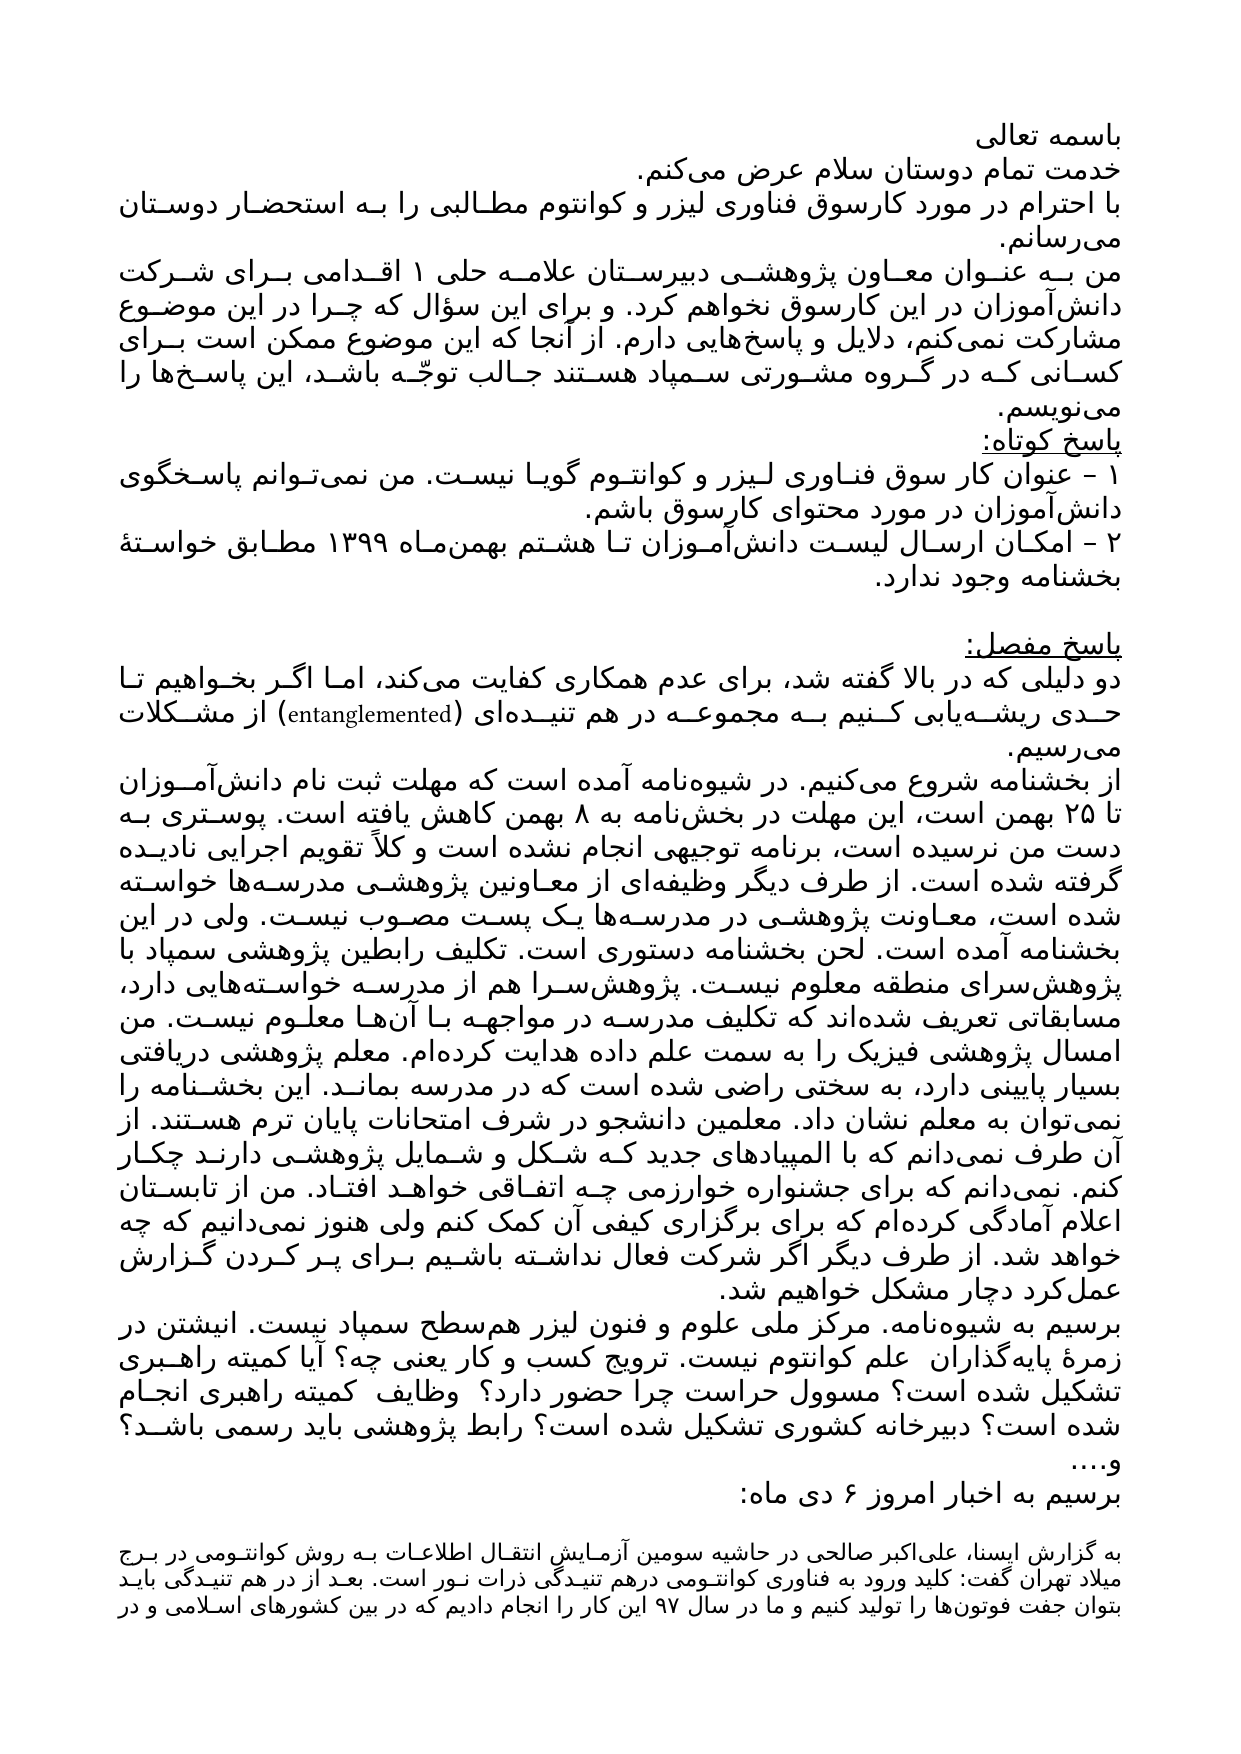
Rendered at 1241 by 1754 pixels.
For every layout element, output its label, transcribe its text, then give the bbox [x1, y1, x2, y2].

text باسمه تعالی [118, 118, 1122, 152]
text برسیم به اخبار امروز ۶ دی ماه: [118, 1476, 1122, 1510]
text خدمت تمام دوستان سلام عرض می‌کنم. [118, 152, 1122, 186]
text دو دلیلی که در بالا گفته شد، برای عدم همکاری کفایت می‌کند، اما اگر بخواهیم تا حدی ریشه‌یابی کنیم به مجموعه در هم تنیده‌ای (entanglemented) از مشکلات می‌رسیم. [118, 661, 1122, 763]
text با احترام در مورد کارسوق فناوری لیزر و کوانتوم مطالبی را به استحضار دوستان می‌رسانم. [118, 186, 1122, 254]
text ۲ – امکان ارسال لیست دانش‌آموزان تا هشتم بهمن‌ماه ۱۳۹۹ مطابق خواستهٔ بخشنامه وجود ندارد. [118, 526, 1122, 593]
text ۱ – عنوان کار سوق فناوری لیزر و کوانتوم گویا نیست. من نمی‌توانم پاسخگوی دانش‌آموزان در مورد محتوای کارسوق باشم. [118, 458, 1122, 526]
text پاسخ کوتاه: [118, 424, 1122, 458]
text من به عنوان معاون پژوهشی دبیرستان علامه حلی ۱ اقدامی برای شرکت دانش‌آموزان در این کارسوق نخواهم کرد. و برای این سؤال که چرا در این موضوع مشارکت نمی‌کنم، دلایل و پاسخ‌هایی دارم. از آنجا که این موضوع ممکن است برای کسانی که در گروه مشورتی سمپاد هستند جالب توجّه باشد، این پاسخ‌ها را می‌نویسم. [118, 254, 1122, 424]
text پاسخ مفصل: [118, 627, 1122, 661]
text به گزارش ایسنا، علی‌اکبر صالحی در حاشیه سومین آزمایش انتقال اطلاعات به روش کوانتومی در برج میلاد تهران گفت: کلید ورود به فناوری کوانتومی درهم تنیدگی ذرات نور است. بعد از در هم تنیدگی باید بتوان جفت فوتون‌ها را تولید کنیم و ما در سال ۹۷ این کار را انجام دادیم که در بین کشورهای اسلامی و در حال توسعه ایران سرآمد است. بعد از تولید جفت فوتون‌ها باید این دو را از هم جدا کنیم و بعد از آن هر اتفاقی برای یک جفت بیفتاد، جفت دیگر تمام اتفاقات را درمی‌آید و ارتباط بین آنها برقرار می‌شود. اگر این فاصله سال نوری باشد باز هم همین اتفاق بین دو فوتون در لحظه اتفاق می‌افتد. [118, 1539, 1122, 1619]
text برسیم به شیوه‌نامه. مرکز ملی علوم و فنون لیزر هم‌سطح سمپاد نیست. انیشتن در زمرهٔ پایه‌گذاران علم کوانتوم نیست. ترویج کسب و کار یعنی چه؟ آیا کمیته راهبری تشکیل شده است؟ مسوول حراست چرا حضور دارد؟ وظایف کمیته راهبری انجام شده است؟ دبیرخانه کشوری تشکیل شده است؟ رابط پژوهشی باید رسمی باشد؟ و…. [118, 1306, 1122, 1476]
text از بخشنامه شروع می‌کنیم. در شیوه‌نامه آمده است که مهلت ثبت نام دانش‌آموزان تا ۲۵ بهمن است، این مهلت در بخش‌نامه به ۸ بهمن کاهش یافته است. پوستری به دست من نرسیده است، برنامه توجیهی انجام نشده است و کلاً تقویم اجرایی نادیده گرفته شده است. از طرف دیگر وظیفه‌ای از معاونین پژوهشی مدرسه‌ها خواسته شده است، معاونت پژوهشی در مدرسه‌ها یک پست مصوب نیست. ولی در این بخشنامه آمده است. لحن بخشنامه دستوری است. تکلیف رابطین پژوهشی سمپاد با پژوهش‌سرای منطقه معلوم نیست. پژوهش‌سرا هم از مدرسه خواسته‌هایی دارد، مسابقاتی تعریف شده‌اند که تکلیف مدرسه در مواجهه با آن‌ها معلوم نیست. من امسال پژوهشی فیزیک را به سمت علم داده هدایت کرده‌ام. معلم پژوهشی دریافتی بسیار پایینی دارد، به سختی راضی شده است که در مدرسه بماند. این بخشنامه را نمی‌توان به معلم نشان داد. معلمین دانشجو در شرف امتحانات پایان ترم هستند. از آن طرف نمی‌دانم که با المپیادهای جدید که شکل و شمایل پژوهشی دارند چکار کنم. نمی‌دانم که برای جشنواره خوارزمی چه اتفاقی خواهد افتاد. من از تابستان اعلام آمادگی کرده‌ام که برای برگزاری کیفی آن کمک کنم ولی هنوز نمی‌دانیم که چه خواهد شد. از طرف دیگر اگر شرکت فعال نداشته باشیم برای پر کردن گزارش عمل‌کرد دچار مشکل خواهیم شد. [118, 763, 1122, 1306]
